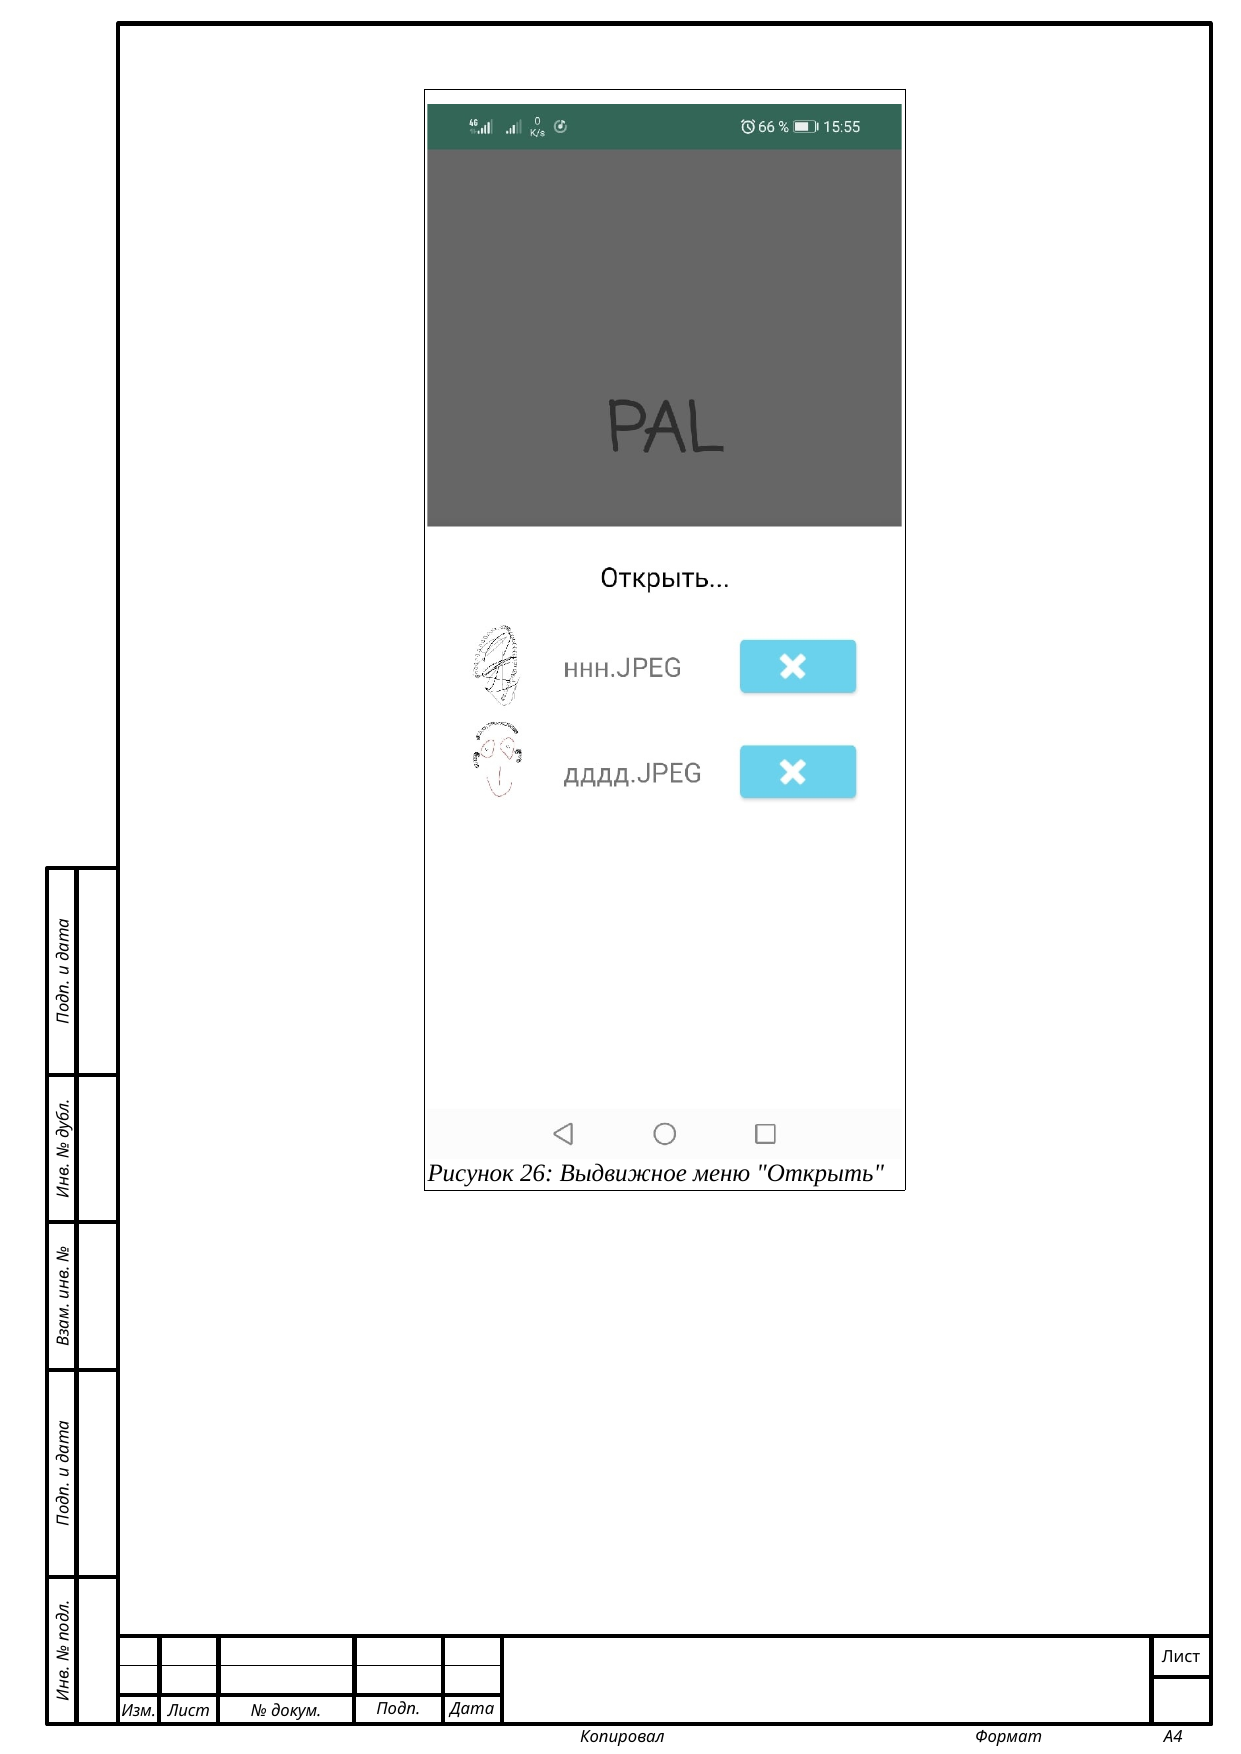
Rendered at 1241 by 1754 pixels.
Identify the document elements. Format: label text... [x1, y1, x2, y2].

picture [427, 104, 902, 1159]
text Рисунок 26: Выдвижное меню "Открыть" [427, 1159, 902, 1187]
